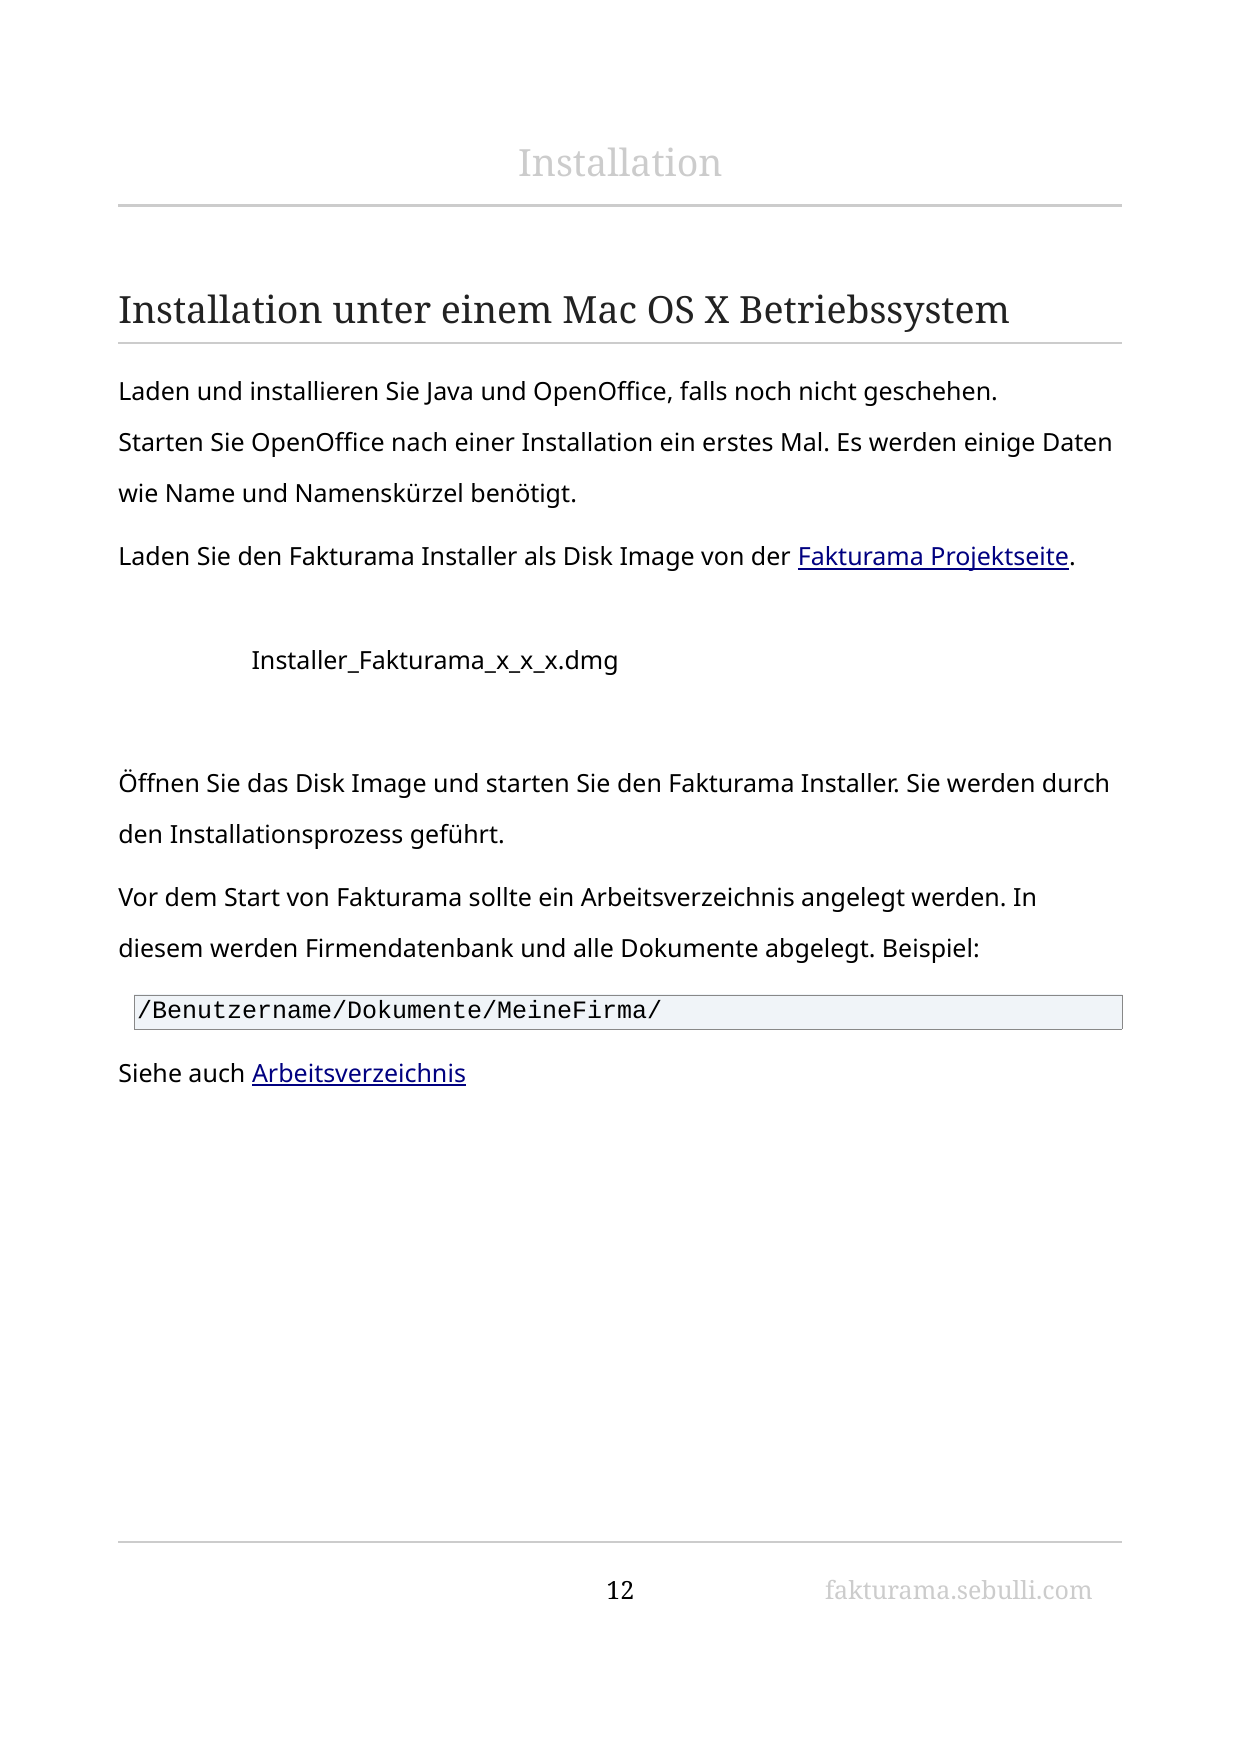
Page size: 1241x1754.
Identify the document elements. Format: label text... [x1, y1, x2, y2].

text Siehe auch Arbeitsverzeichnis [118, 1056, 1122, 1089]
text Installer_Fakturama_x_x_x.dmg [118, 603, 1122, 736]
text Öffnen Sie das Disk Image und starten Sie den Fakturama Installer. Sie werden durch den Installationsprozess geführt. [118, 765, 1122, 850]
text /Benutzername/Dokumente/MeineFirma/ [135, 996, 1122, 1029]
text Laden und installieren Sie Java und OpenOffice, falls noch nicht geschehen. Starten Sie OpenOffice nach einer Installation ein erstes Mal. Es werden einige Daten wie Name und Namenskürzel benötigt. [118, 373, 1122, 509]
subtitle Installation unter einem Mac OS X Betriebssystem [118, 283, 1122, 342]
text Vor dem Start von Fakturama sollte ein Arbeitsverzeichnis angelegt werden. In diesem werden Firmendatenbank und alle Dokumente abgelegt. Beispiel: [118, 880, 1122, 965]
text Laden Sie den Fakturama Installer als Disk Image von der Fakturama Projektseite. [118, 539, 1122, 573]
